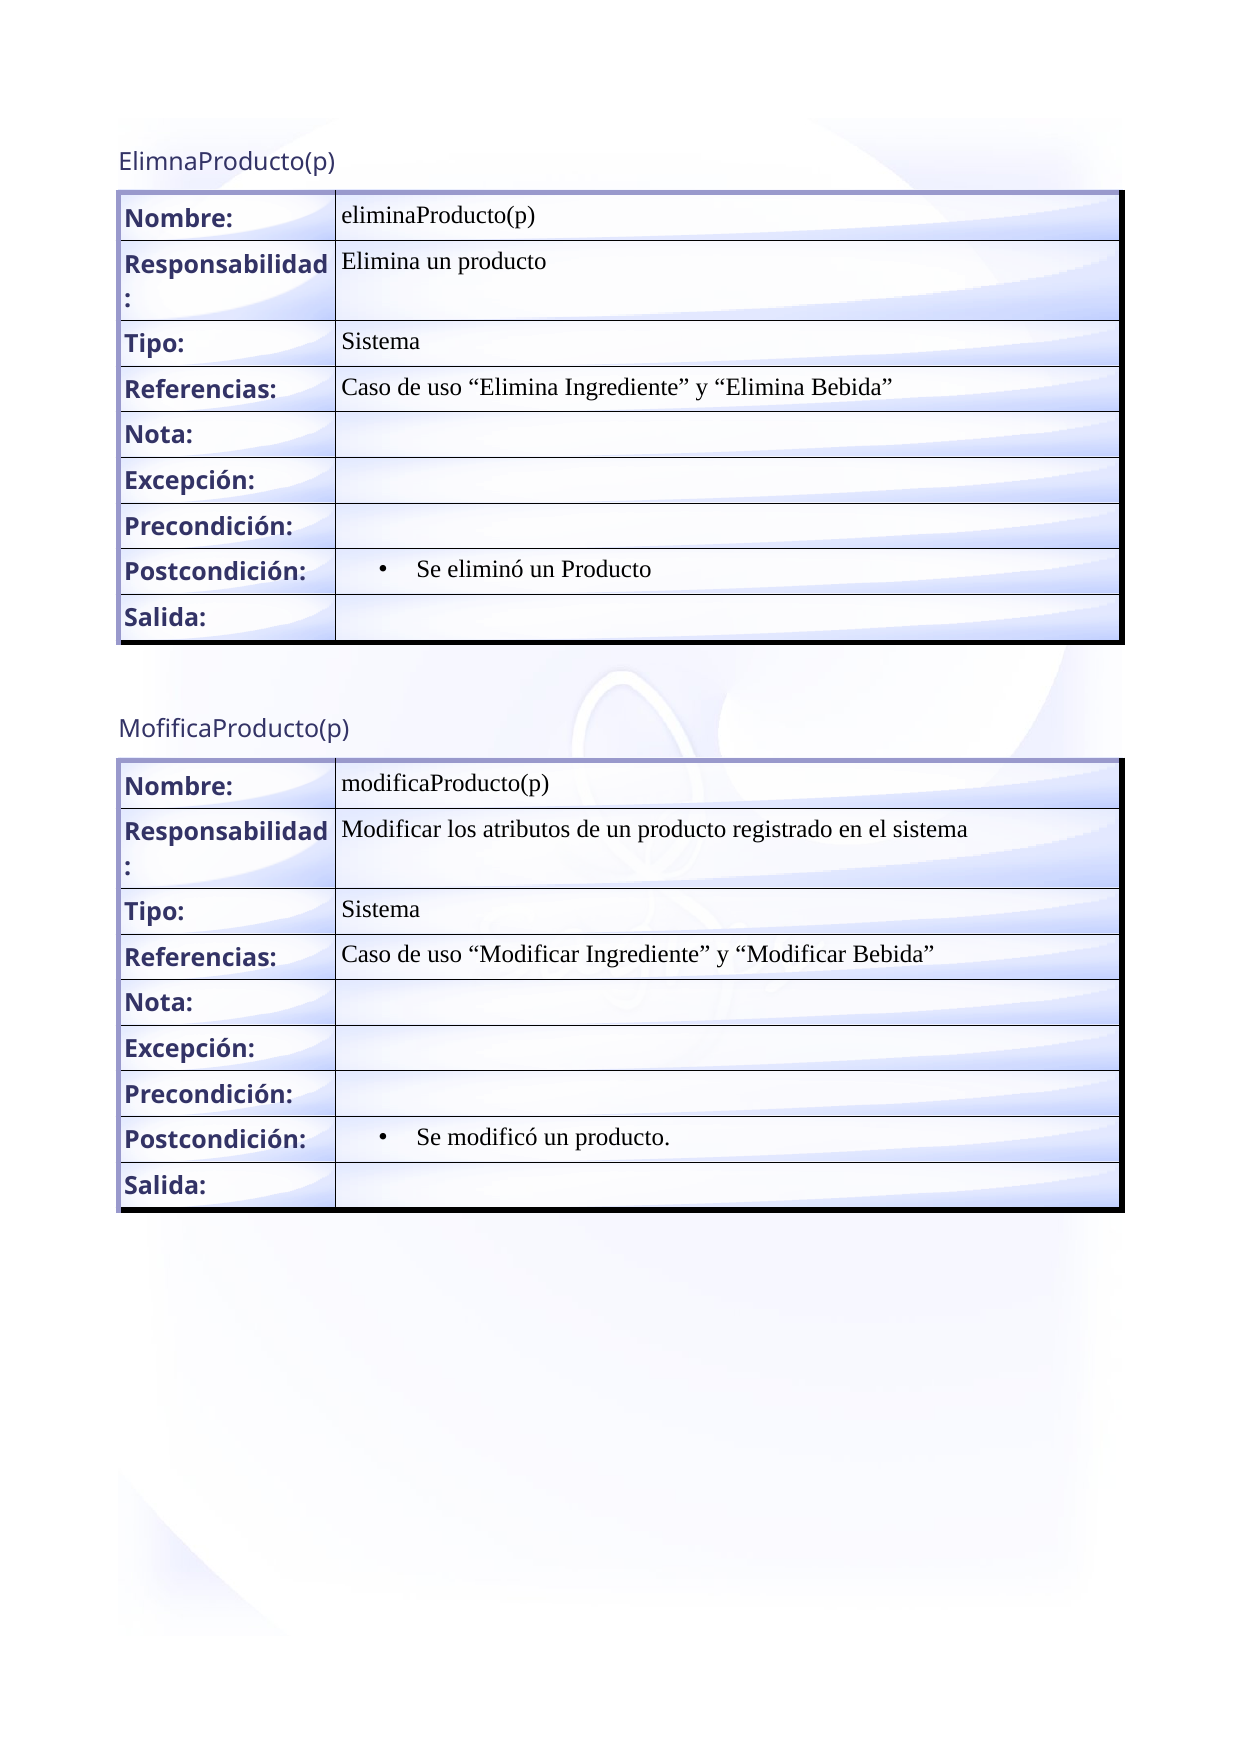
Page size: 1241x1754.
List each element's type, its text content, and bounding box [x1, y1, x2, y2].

table_cell Excepción: [121, 1026, 335, 1070]
table_cell Modificar los atributos de un producto registrado en el sistema [336, 809, 1119, 888]
table_cell [336, 1163, 1119, 1207]
table_cell [336, 412, 1119, 457]
table_cell Caso de uso “Elimina Ingrediente” y “Elimina Bebida” [336, 367, 1119, 411]
table_header Nombre: [121, 763, 335, 808]
table_cell Referencias: [121, 935, 335, 979]
table_cell [336, 595, 1119, 639]
table_cell Precondición: [121, 504, 335, 548]
subtitle ElimnaProducto(p) [118, 143, 1122, 177]
table_header Nombre: [121, 195, 335, 240]
picture [118, 118, 1122, 143]
table_cell Sistema [336, 889, 1119, 933]
table_header modificaProducto(p) [336, 763, 1119, 808]
table_cell Nota: [121, 412, 335, 457]
table_cell Caso de uso “Modificar Ingrediente” y “Modificar Bebida” [336, 935, 1119, 979]
table_cell Responsabilidad: [121, 241, 335, 320]
table_cell Se eliminó un Producto [336, 549, 1119, 594]
table_cell [336, 1026, 1119, 1070]
table_header eliminaProducto(p) [336, 195, 1119, 240]
table_cell Postcondición: [121, 1117, 335, 1162]
picture [118, 177, 1122, 190]
table_cell [336, 980, 1119, 1025]
table_cell Referencias: [121, 367, 335, 411]
table_cell [336, 504, 1119, 548]
picture [118, 645, 1122, 711]
picture [118, 1213, 1122, 1636]
table_cell Precondición: [121, 1071, 335, 1116]
table_cell [336, 458, 1119, 503]
table_cell Nota: [121, 980, 335, 1025]
table_cell Tipo: [121, 889, 335, 933]
subtitle MofificaProducto(p) [118, 711, 1122, 745]
table_cell Se modificó un producto. [336, 1117, 1119, 1162]
picture [118, 745, 1122, 758]
table_cell Responsabilidad: [121, 809, 335, 888]
table_cell Postcondición: [121, 549, 335, 594]
table_cell Excepción: [121, 458, 335, 503]
table_cell Tipo: [121, 321, 335, 366]
table_cell Elimina un producto [336, 241, 1119, 320]
table_cell Salida: [121, 1163, 335, 1207]
table_cell Sistema [336, 321, 1119, 366]
table_cell [336, 1071, 1119, 1116]
table_cell Salida: [121, 595, 335, 639]
